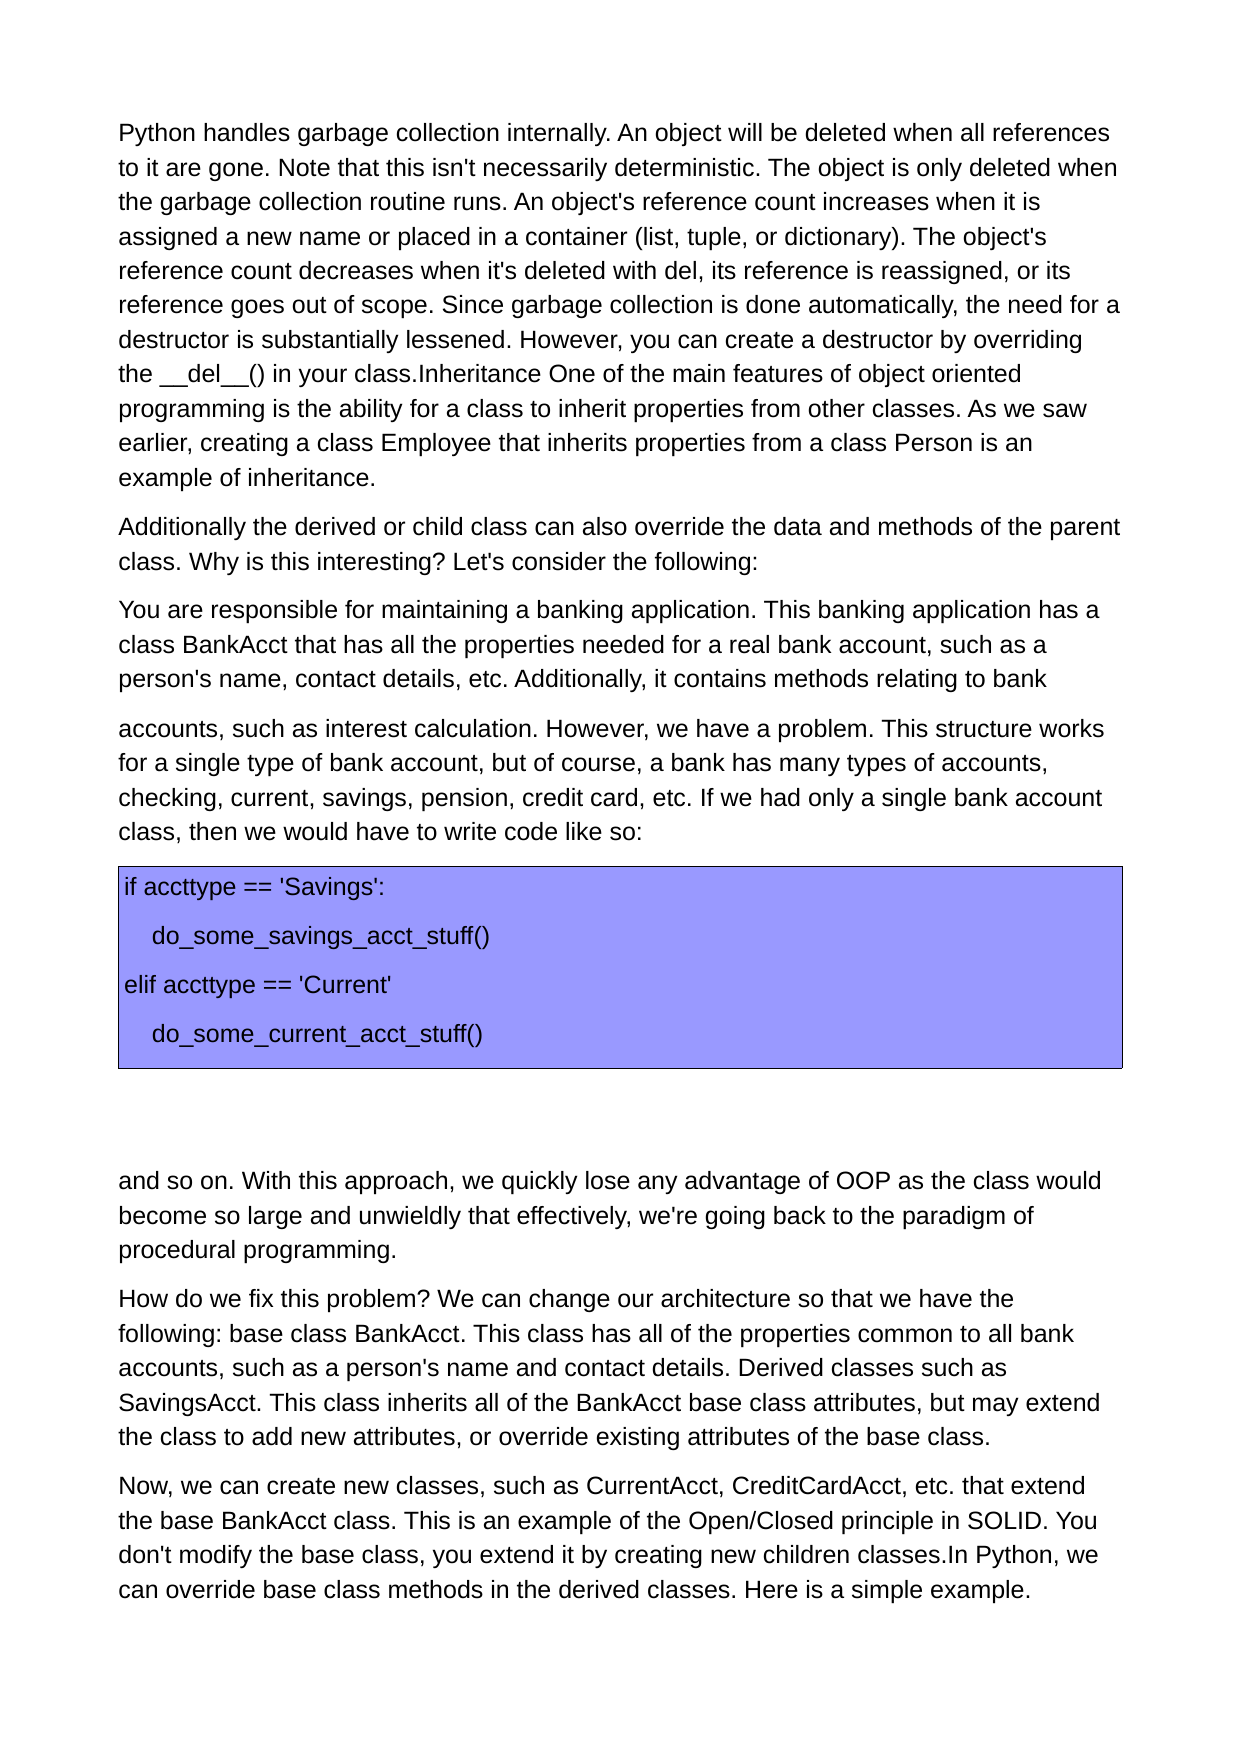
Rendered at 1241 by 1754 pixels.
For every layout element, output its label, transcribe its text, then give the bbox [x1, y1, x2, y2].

text Additionally the derived or child class can also override the data and methods of the parent class. Why is this interesting? Let's consider the following: [118, 512, 1122, 575]
text and so on. With this approach, we quickly lose any advantage of OOP as the class would become so large and unwieldly that effectively, we're going back to the paradigm of procedural programming. [118, 1166, 1122, 1264]
text How do we fix this problem? We can change our architecture so that we have the following: base class BankAcct. This class has all of the properties common to all bank accounts, such as a person's name and contact details. Derived classes such as SavingsAcct. This class inherits all of the BankAcct base class attributes, but may extend the class to add new attributes, or override existing attributes of the base class. [118, 1284, 1122, 1451]
text Python handles garbage collection internally. An object will be deleted when all references to it are gone. Note that this isn't necessarily deterministic. The object is only deleted when the garbage collection routine runs. An object's reference count increases when it is assigned a new name or placed in a container (list, tuple, or dictionary). The object's reference count decreases when it's deleted with del, its reference is reassigned, or its reference goes out of scope. Since garbage collection is done automatically, the need for a destructor is substantially lessened. However, you can create a destructor by overriding the __del__() in your class.Inheritance One of the main features of object oriented programming is the ability for a class to inherit properties from other classes. As we saw earlier, creating a class Employee that inherits properties from a class Person is an example of inheritance. [118, 118, 1122, 492]
text You are responsible for maintaining a banking application. This banking application has a class BankAcct that has all the properties needed for a real bank account, such as a person's name, contact details, etc. Additionally, it contains methods relating to bank [118, 596, 1122, 693]
table_header if accttype == 'Savings': do_some_savings_acct_stuff() elif accttype == 'Current' do_some_current_acct_stuff() [119, 867, 1122, 1068]
text Now, we can create new classes, such as CurrentAcct, CreditCardAcct, etc. that extend the base BankAcct class. This is an example of the Open/Closed principle in SOLID. You don't modify the base class, you extend it by creating new children classes.In Python, we can override base class methods in the derived classes. Here is a simple example. [118, 1471, 1122, 1603]
text accounts, such as interest calculation. However, we have a problem. This structure works for a single type of bank account, but of course, a bank has many types of accounts, checking, current, savings, pension, credit card, etc. If we had only a single bank account class, then we would have to write code like so: [118, 713, 1122, 846]
